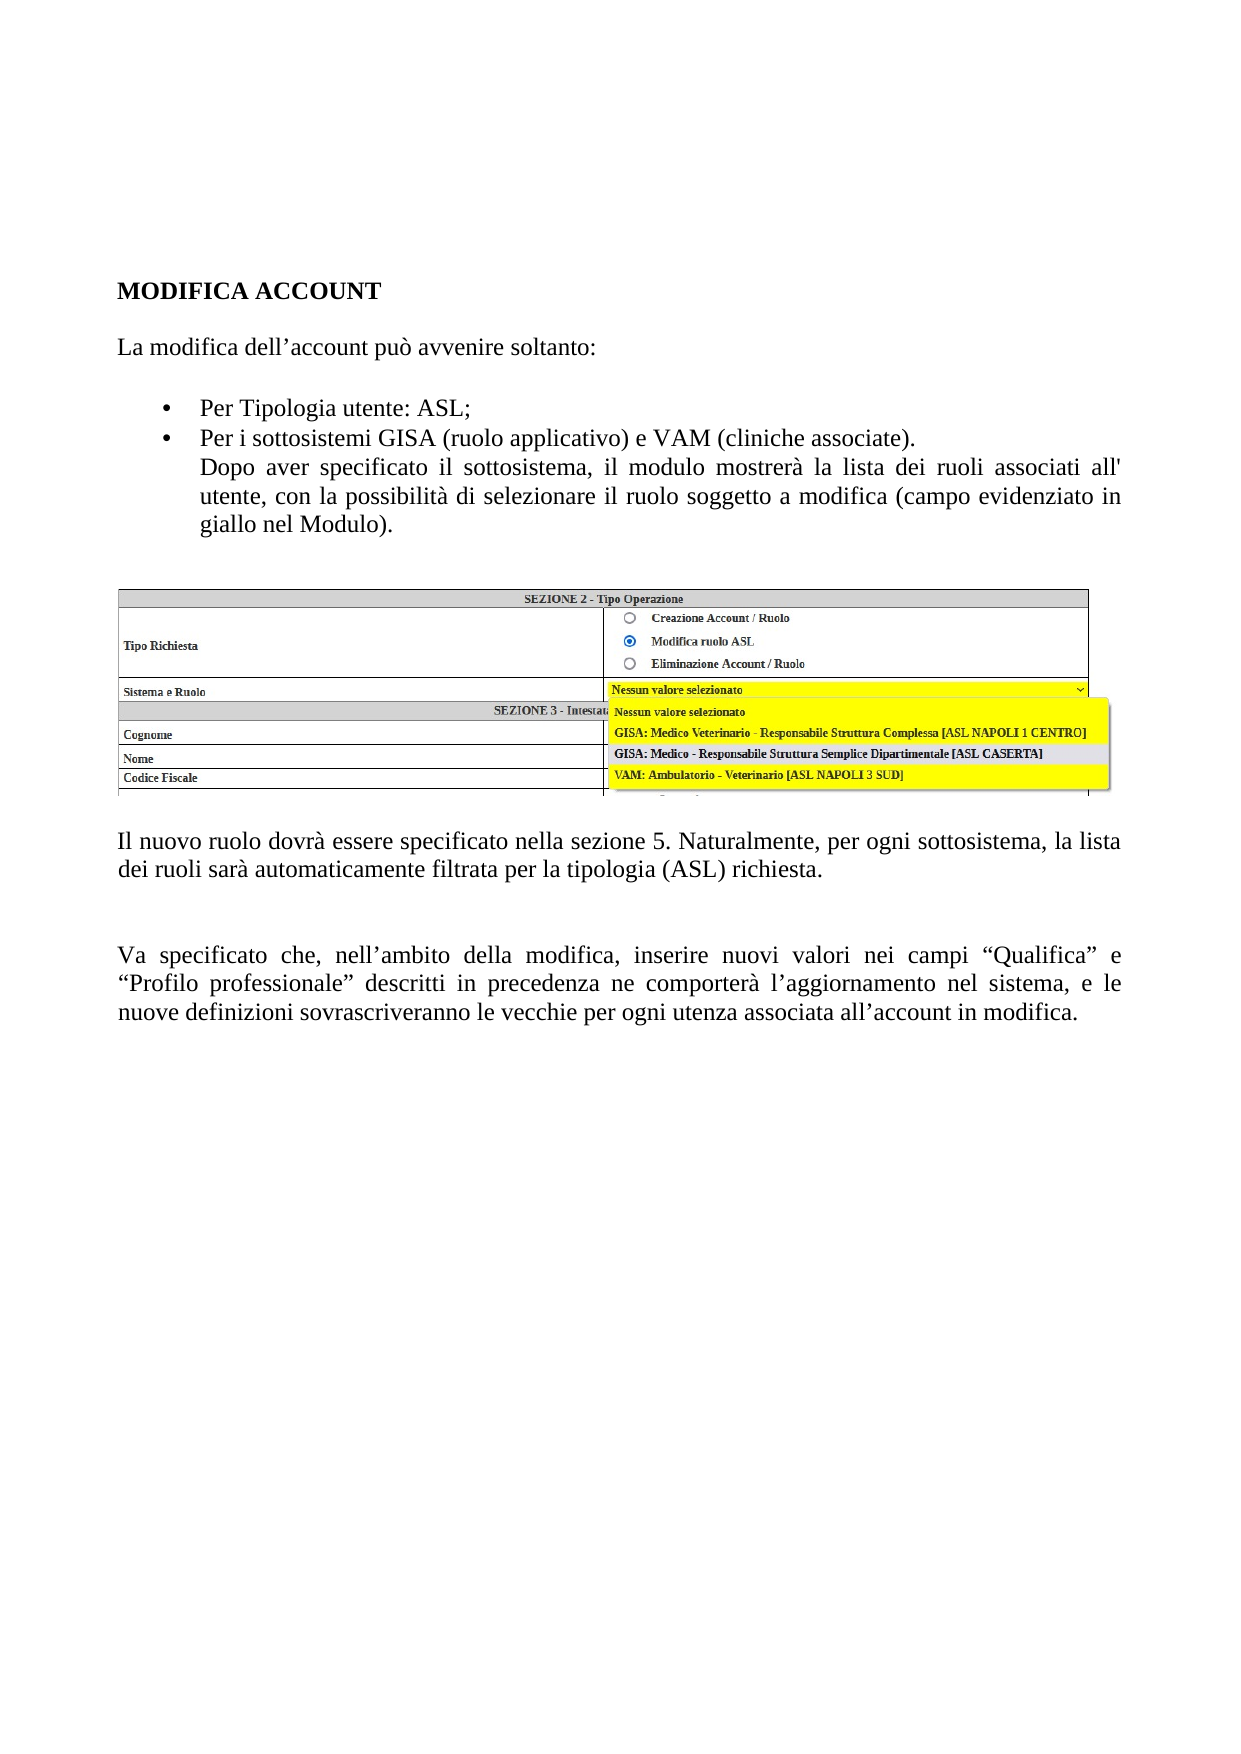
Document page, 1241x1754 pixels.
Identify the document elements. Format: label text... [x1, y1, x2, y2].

text Il nuovo ruolo dovrà essere specificato nella sezione 5. Naturalmente, per ogni sottosistema, la lista dei ruoli sarà automaticamente filtrata per la tipologia (ASL) richiesta. [117, 826, 1122, 883]
picture [118, 589, 1118, 796]
text Va specificato che, nell’ambito della modifica, inserire nuovi valori nei campi “Qualifica” e “Profilo professionale” descritti in precedenza ne comporterà l’aggiornamento nel sistema, e le nuove definizioni sovrascriveranno le vecchie per ogni utenza associata all’account in modifica. [117, 940, 1122, 1026]
list Per i sottosistemi GISA (ruolo applicativo) e VAM (cliniche associate). [162, 423, 1122, 451]
text La modifica dell’account può avvenire soltanto: [117, 332, 1122, 361]
text Dopo aver specificato il sottosistema, il modulo mostrerà la lista dei ruoli associati all' utente, con la possibilità di selezionare il ruolo soggetto a modifica (campo evidenziato in giallo nel Modulo). [199, 452, 1122, 538]
list Per Tipologia utente: ASL; [162, 393, 1122, 422]
text MODIFICA ACCOUNT [117, 276, 1122, 305]
